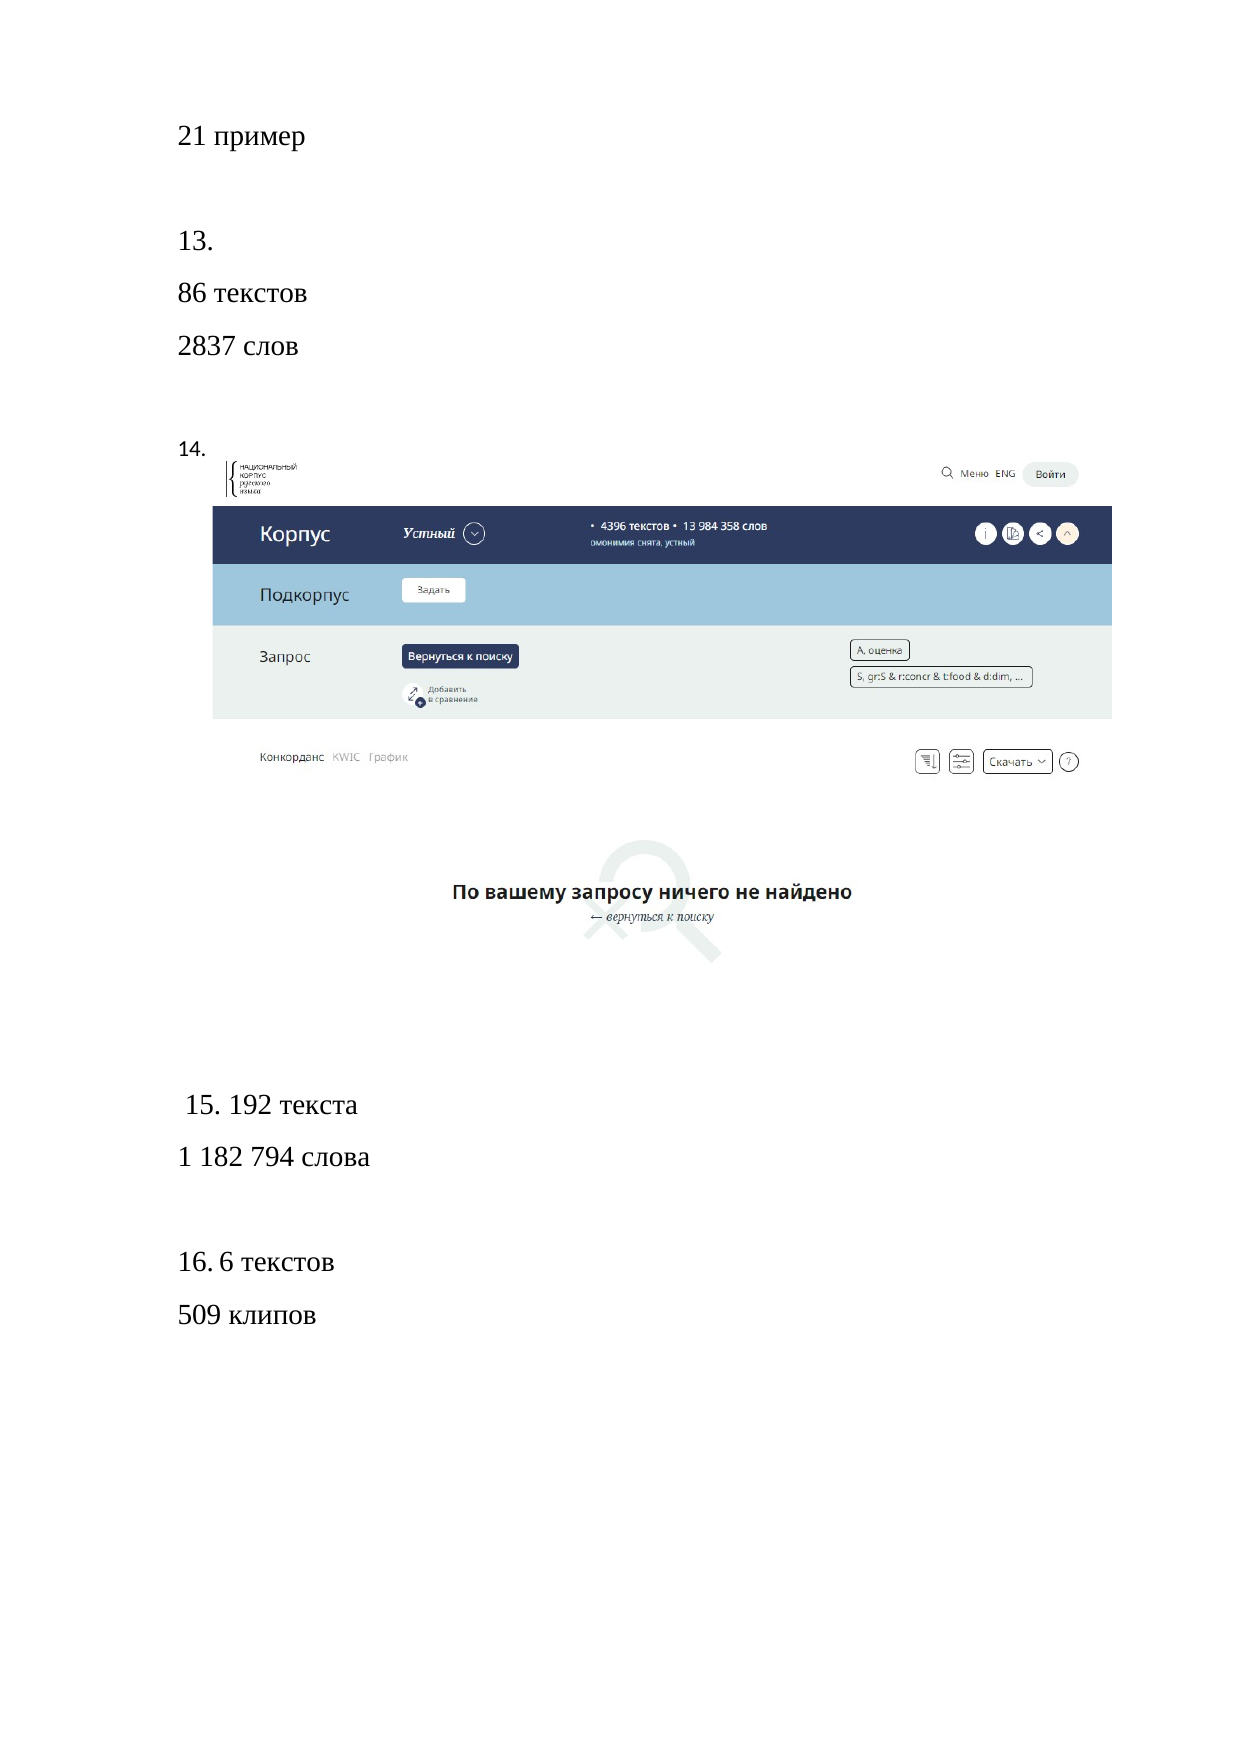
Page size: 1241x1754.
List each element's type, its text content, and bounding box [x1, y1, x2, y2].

text 86 текстов [177, 276, 1152, 309]
text 14. [177, 433, 1152, 1022]
text 21 пример [177, 118, 1152, 152]
text 16. 6 текстов [177, 1244, 1152, 1278]
text 509 клипов [177, 1297, 1152, 1330]
text 13. [177, 223, 1152, 257]
text 15. 192 текста [177, 1087, 1152, 1120]
text 2837 слов [177, 328, 1152, 362]
text 1 182 794 слова [177, 1139, 1152, 1173]
